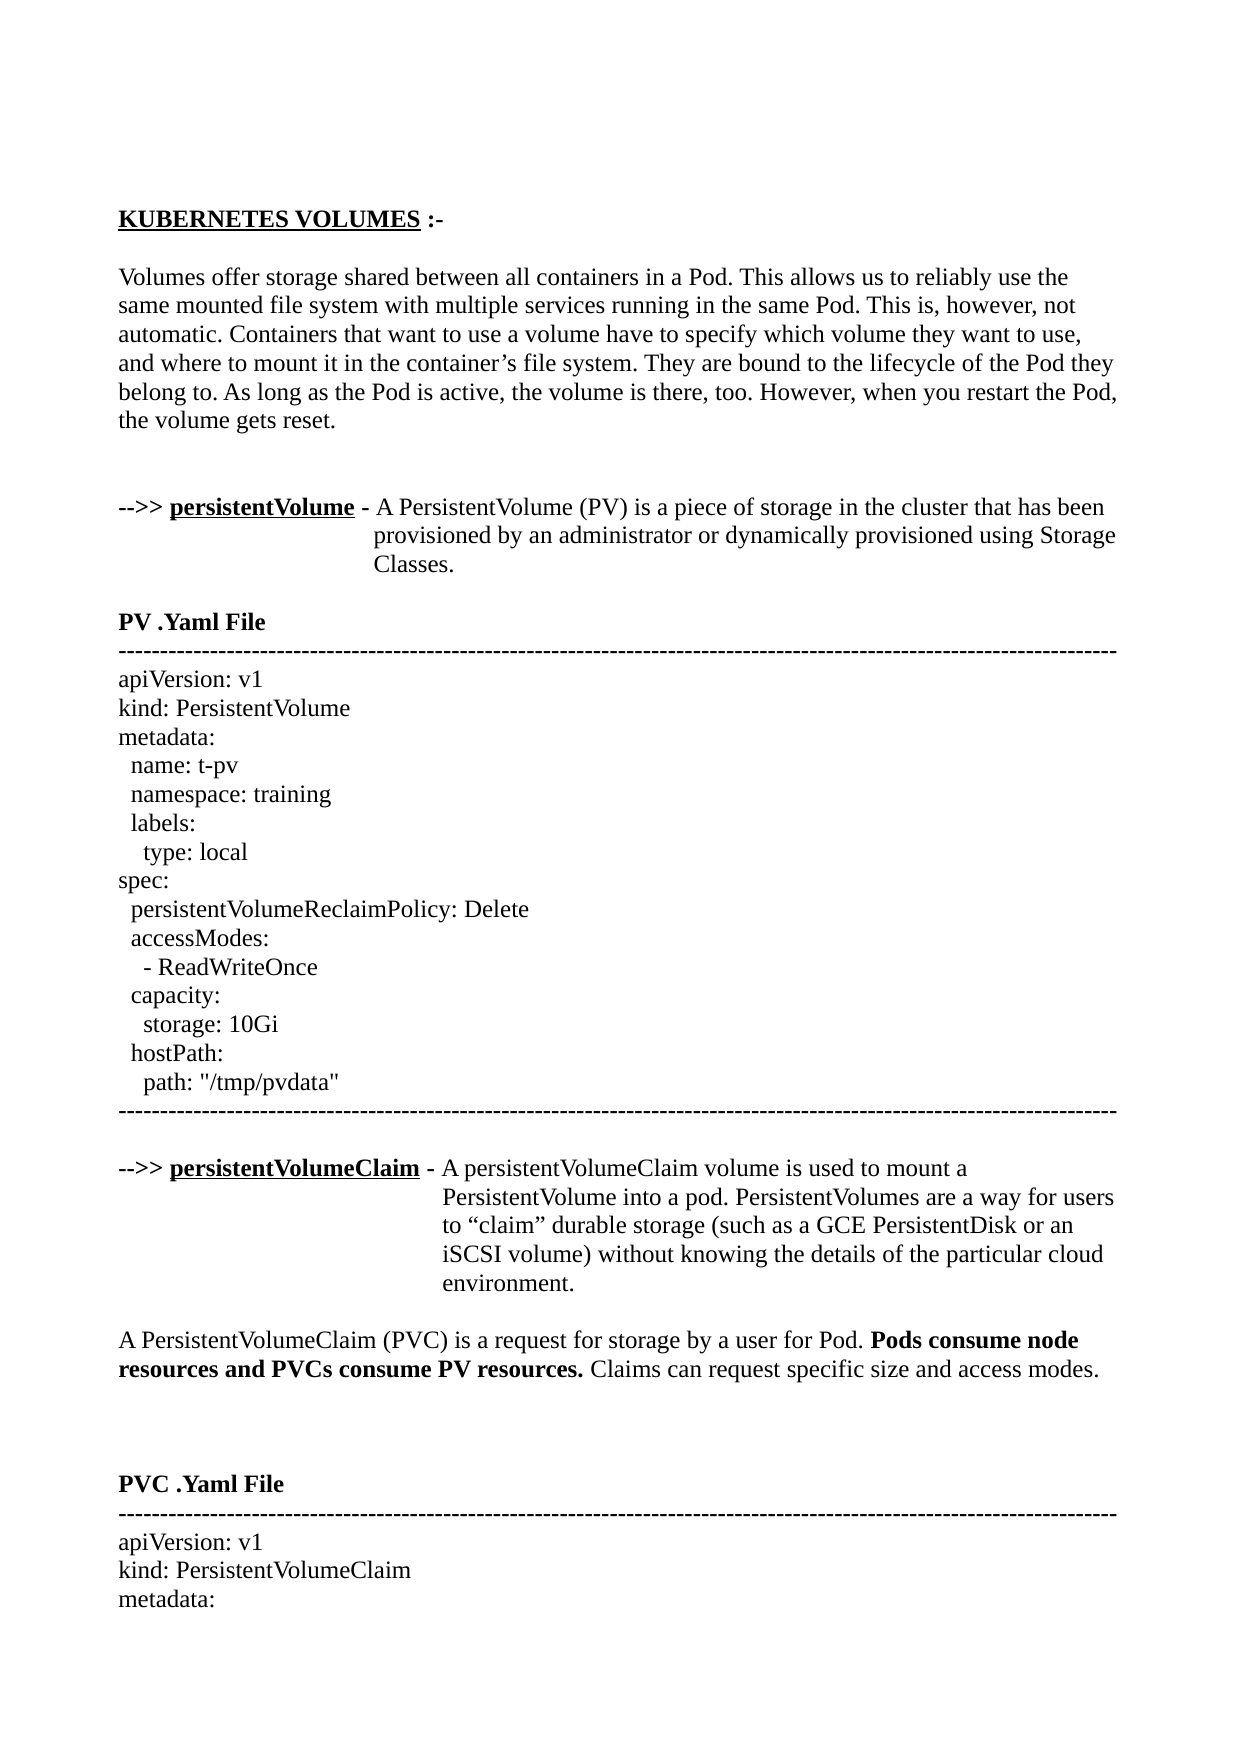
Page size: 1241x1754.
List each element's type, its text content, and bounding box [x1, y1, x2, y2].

text ------------------------------------------------------------------------------------------------------------------------ [118, 1498, 1122, 1527]
text capacity: [118, 981, 1122, 1009]
text persistentVolumeReclaimPolicy: Delete [118, 894, 1122, 923]
text metadata: [118, 1584, 1122, 1613]
text - ReadWriteOnce [118, 952, 1122, 981]
text PV .Yaml File [118, 607, 1122, 636]
text A PersistentVolumeClaim (PVC) is a request for storage by a user for Pod. Pods consume node resources and PVCs consume PV resources. Claims can request specific size and access modes. [118, 1326, 1122, 1383]
text ------------------------------------------------------------------------------------------------------------------------ [118, 1096, 1122, 1124]
text ------------------------------------------------------------------------------------------------------------------------ [118, 636, 1122, 664]
text Volumes offer storage shared between all containers in a Pod. This allows us to reliably use the same mounted file system with multiple services running in the same Pod. This is, however, not automatic. Containers that want to use a volume have to specify which volume they want to use, and where to mount it in the container’s file system. They are bound to the lifecycle of the Pod they belong to. As long as the Pod is active, the volume is there, too. However, when you restart the Pod, the volume gets reset. [118, 262, 1122, 434]
text apiVersion: v1 [118, 664, 1122, 693]
text metadata: [118, 722, 1122, 751]
text kind: PersistentVolumeClaim [118, 1556, 1122, 1584]
text apiVersion: v1 [118, 1527, 1122, 1556]
text namespace: training [118, 779, 1122, 808]
text PVC .Yaml File [118, 1469, 1122, 1498]
text type: local [118, 837, 1122, 866]
text hostPath: [118, 1038, 1122, 1067]
text -->> persistentVolumeClaim - A persistentVolumeClaim volume is used to mount a PersistentVolume into a pod. PersistentVolumes are a way for users to “claim” durable storage (such as a GCE PersistentDisk or an iSCSI volume) without knowing the details of the particular cloud environment. [118, 1153, 1122, 1297]
text path: "/tmp/pvdata" [118, 1067, 1122, 1096]
text labels: [118, 808, 1122, 837]
text spec: [118, 866, 1122, 894]
text -->> persistentVolume - A PersistentVolume (PV) is a piece of storage in the cluster that has been provisioned by an administrator or dynamically provisioned using Storage Classes. [118, 492, 1122, 578]
text name: t-pv [118, 751, 1122, 779]
text storage: 10Gi [118, 1009, 1122, 1038]
text accessModes: [118, 923, 1122, 952]
text KUBERNETES VOLUMES :- [118, 204, 1122, 233]
text kind: PersistentVolume [118, 693, 1122, 722]
